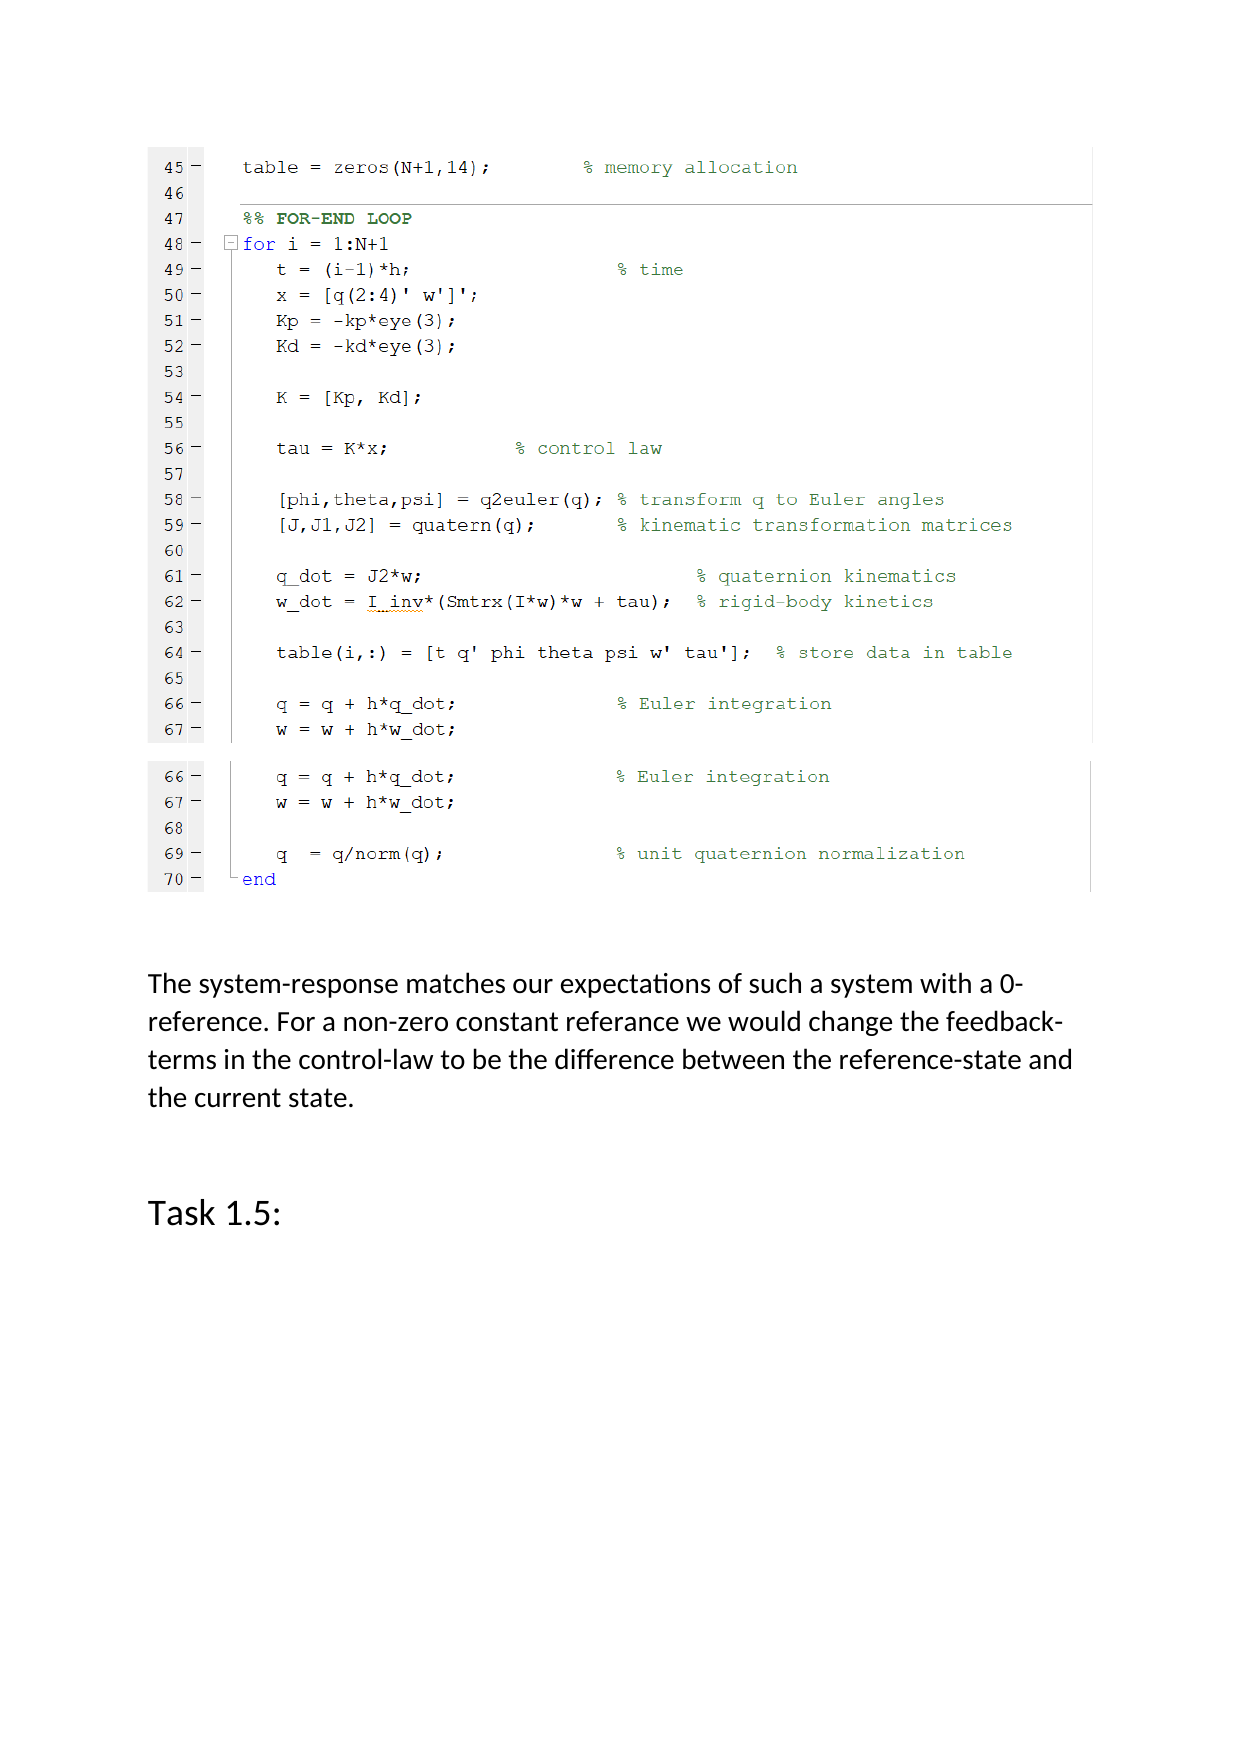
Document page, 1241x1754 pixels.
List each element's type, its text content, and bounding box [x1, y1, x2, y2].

text Task 1.5: [148, 1188, 1093, 1234]
text The system-response matches our expectations of such a system with a 0-reference. For a non-zero constant referance we would change the feedback-terms in the control-law to be the difference between the reference-state and the current state. [148, 965, 1093, 1115]
